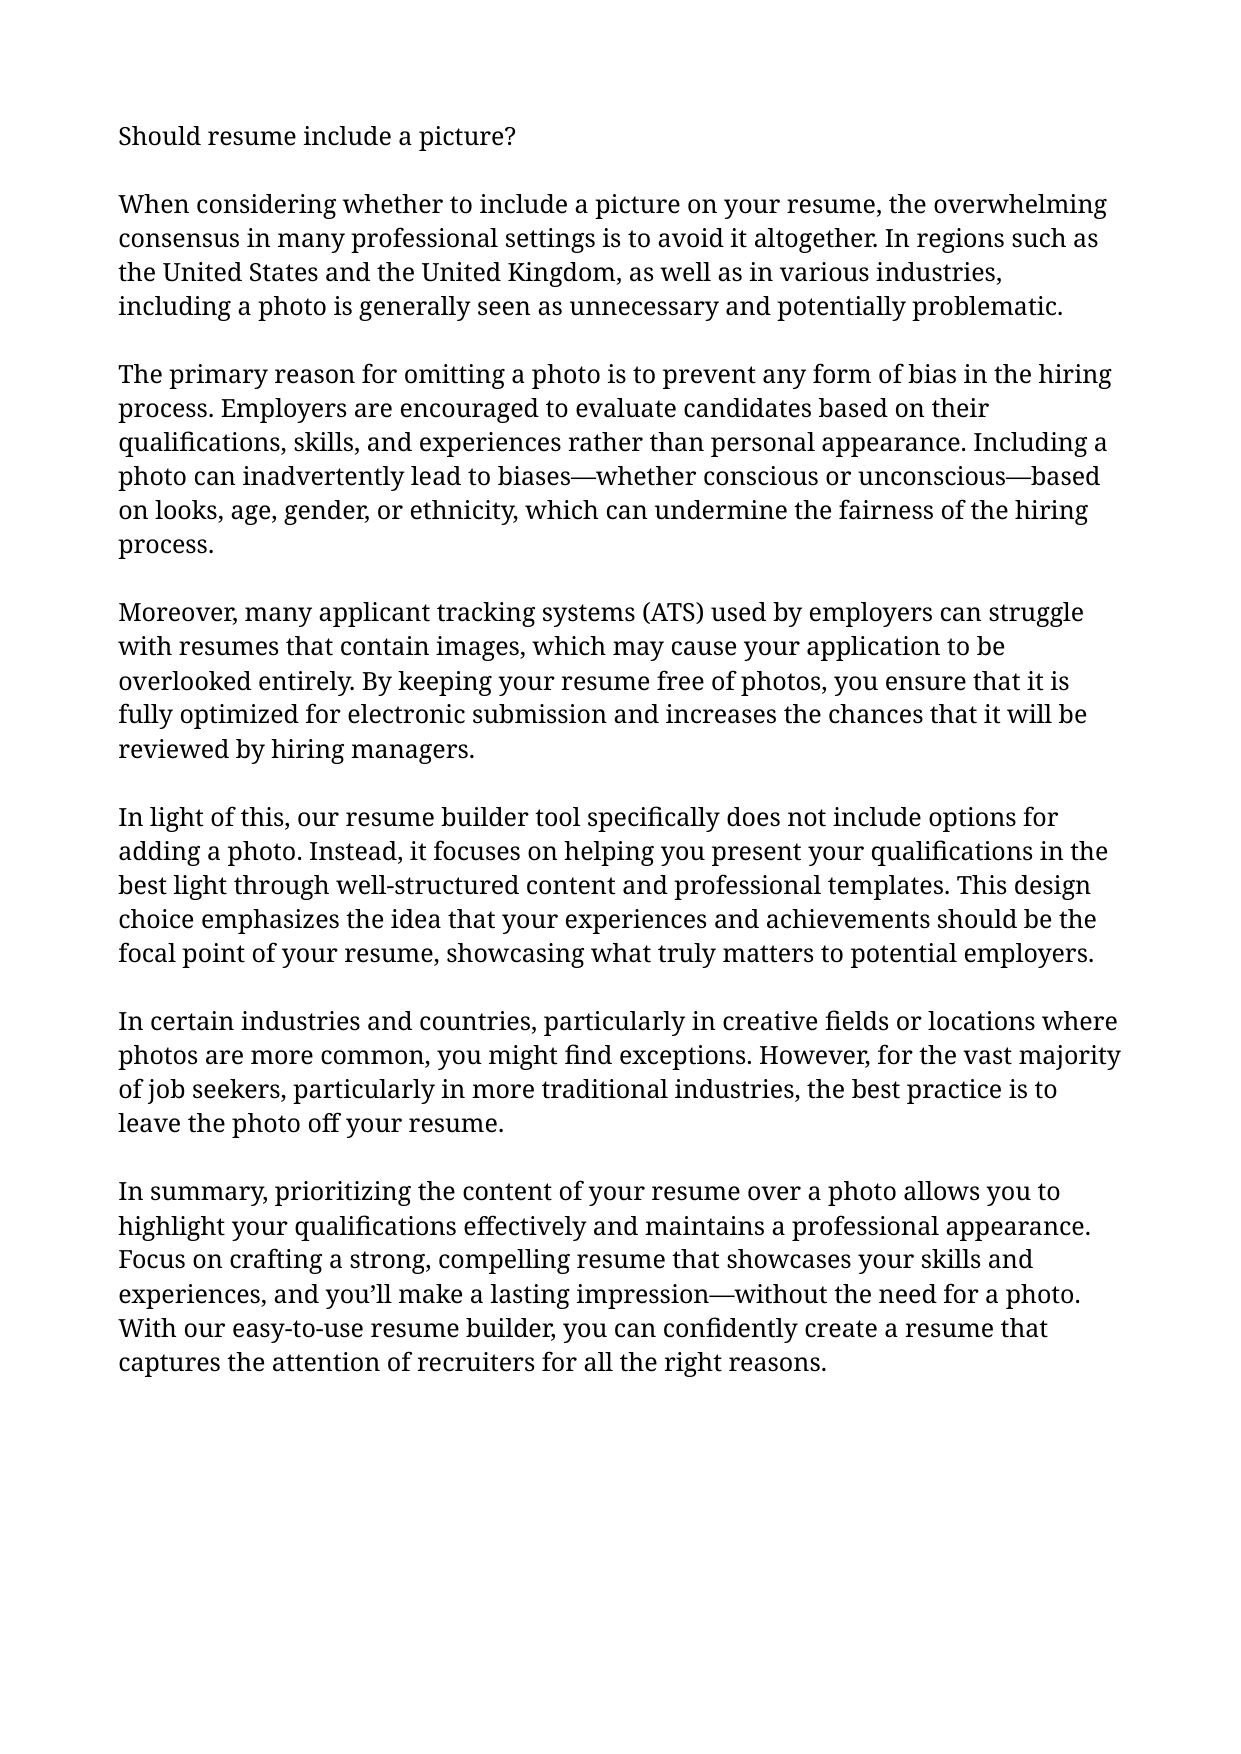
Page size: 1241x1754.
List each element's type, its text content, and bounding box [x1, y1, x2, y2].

text The primary reason for omitting a photo is to prevent any form of bias in the hiring process. Employers are encouraged to evaluate candidates based on their qualifications, skills, and experiences rather than personal appearance. Including a photo can inadvertently lead to biases—whether conscious or unconscious—based on looks, age, gender, or ethnicity, which can undermine the fairness of the hiring process. [118, 357, 1122, 561]
text Moreover, many applicant tracking systems (ATS) used by employers can struggle with resumes that contain images, which may cause your application to be overlooked entirely. By keeping your resume free of photos, you ensure that it is fully optimized for electronic submission and increases the chances that it will be reviewed by hiring managers. [118, 595, 1122, 765]
text In light of this, our resume builder tool specifically does not include options for adding a photo. Instead, it focuses on helping you present your qualifications in the best light through well-structured content and professional templates. This design choice emphasizes the idea that your experiences and achievements should be the focal point of your resume, showcasing what truly matters to potential employers. [118, 799, 1122, 970]
text In summary, prioritizing the content of your resume over a photo allows you to highlight your qualifications effectively and maintains a professional appearance. Focus on crafting a strong, compelling resume that showcases your skills and experiences, and you’ll make a lasting impression—without the need for a photo. With our easy-to-use resume builder, you can confidently create a resume that captures the attention of recruiters for all the right reasons. [118, 1174, 1122, 1378]
text Should resume include a picture? [118, 118, 1122, 152]
text When considering whether to include a picture on your resume, the overwhelming consensus in many professional settings is to avoid it altogether. In regions such as the United States and the United Kingdom, as well as in various industries, including a photo is generally seen as unnecessary and potentially problematic. [118, 186, 1122, 322]
text In certain industries and countries, particularly in creative fields or locations where photos are more common, you might find exceptions. However, for the vast majority of job seekers, particularly in more traditional industries, the best practice is to leave the photo off your resume. [118, 1004, 1122, 1140]
